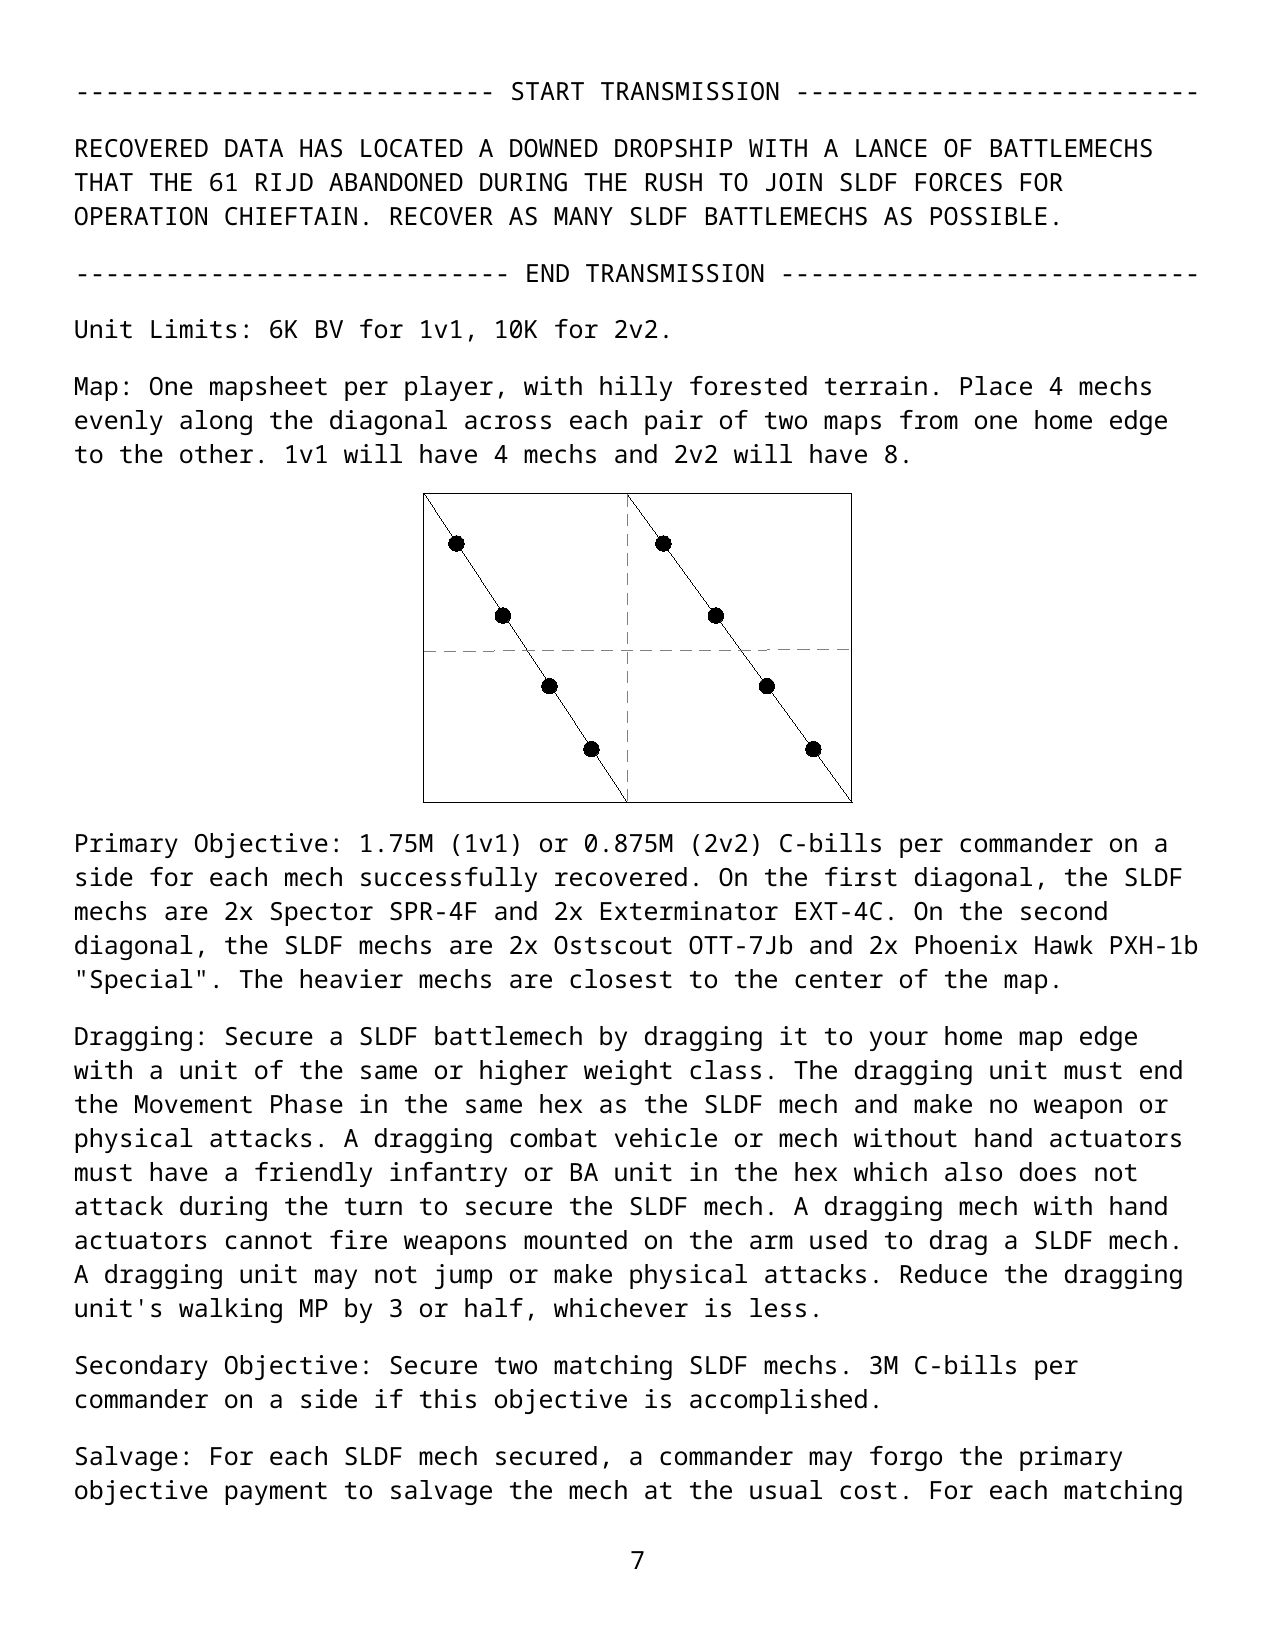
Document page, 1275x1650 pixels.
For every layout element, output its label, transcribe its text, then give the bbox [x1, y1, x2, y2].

text RECOVERED DATA HAS LOCATED A DOWNED DROPSHIP WITH A LANCE OF BATTLEMECHS THAT THE 61 RIJD ABANDONED DURING THE RUSH TO JOIN SLDF FORCES FOR OPERATION CHIEFTAIN. RECOVER AS MANY SLDF BATTLEMECHS AS POSSIBLE. [73, 108, 1201, 232]
text Map: One mapsheet per player, with hilly forested terrain. Place 4 mechs evenly along the diagonal across each pair of two maps from one home edge to the other. 1v1 will have 4 mechs and 2v2 will have 8. [73, 369, 1201, 471]
text ---------------------------- START TRANSMISSION --------------------------- [73, 73, 1201, 108]
text Salvage: For each SLDF mech secured, a commander may forgo the primary objective payment to salvage the mech at the usual cost. For each matching [73, 1438, 1201, 1506]
text Primary Objective: 1.75M (1v1) or 0.875M (2v2) C-bills per commander on a side for each mech successfully recovered. On the first diagonal, the SLDF mechs are 2x Spector SPR-4F and 2x Exterminator EXT-4C. On the second diagonal, the SLDF mechs are 2x Ostscout OTT-7Jb and 2x Phoenix Hawk PXH-1b "Special". The heavier mechs are closest to the center of the map. [73, 825, 1201, 996]
text Dragging: Secure a SLDF battlemech by dragging it to your home map edge with a unit of the same or higher weight class. The dragging unit must end the Movement Phase in the same hex as the SLDF mech and make no weapon or physical attacks. A dragging combat vehicle or mech without hand actuators must have a friendly infantry or BA unit in the hex which also does not attack during the turn to secure the SLDF mech. A dragging mech with hand actuators cannot fire weapons mounted on the arm used to drag a SLDF mech. A dragging unit may not jump or make physical attacks. Reduce the dragging unit's walking MP by 3 or half, whichever is less. [73, 1018, 1201, 1325]
text ----------------------------- END TRANSMISSION ---------------------------- [73, 232, 1201, 289]
text Unit Limits: 6K BV for 1v1, 10K for 2v2. [73, 312, 1201, 346]
text Secondary Objective: Secure two matching SLDF mechs. 3M C-bills per commander on a side if this objective is accomplished. [73, 1347, 1201, 1416]
